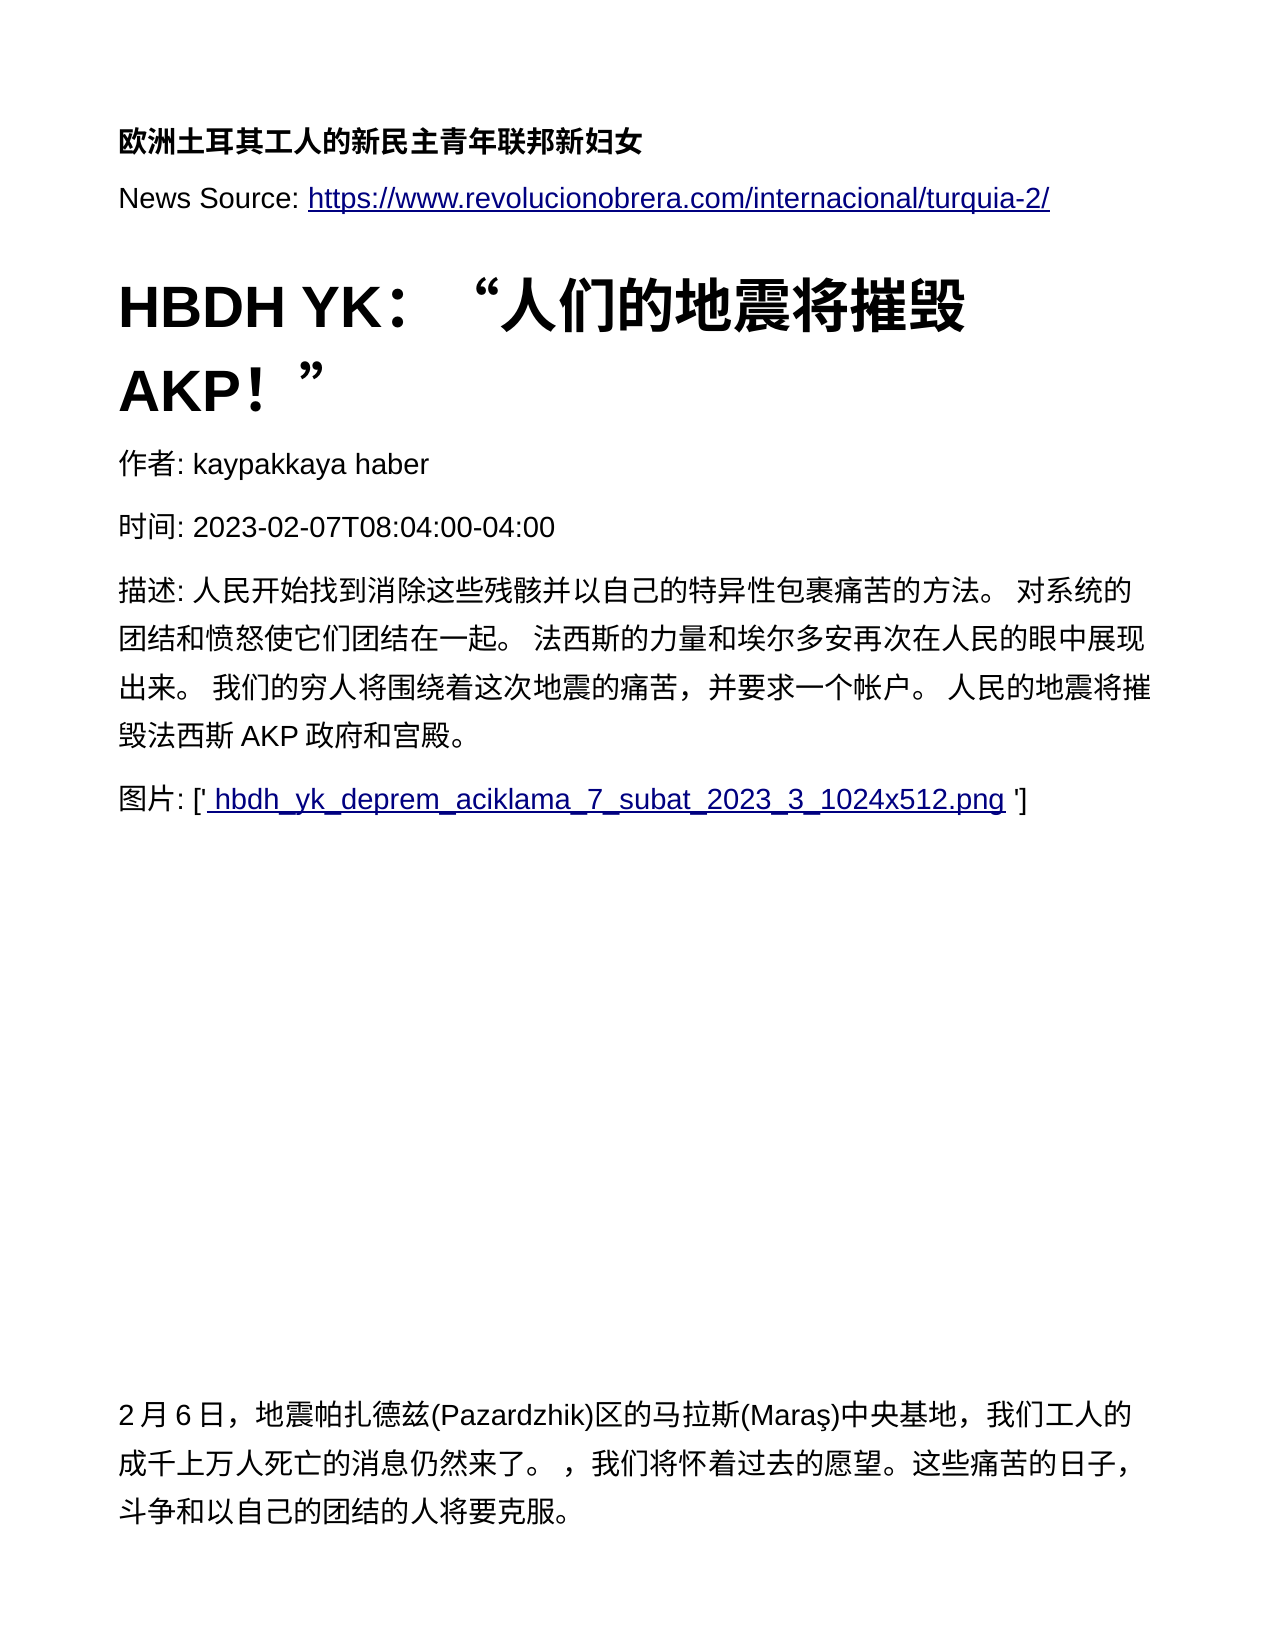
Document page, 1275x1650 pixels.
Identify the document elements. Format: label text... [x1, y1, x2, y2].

subtitle HBDH YK：“人们的地震将摧毁AKP！” [118, 259, 1157, 428]
text 2月6日，地震帕扎德兹(Pazardzhik)区的马拉斯(Maraş)中央基地，我们工人的成千上万人死亡的消息仍然来了。 ，我们将怀着过去的愿望。这些痛苦的日子，斗争和以自己的团结的人将要克服。 [118, 839, 1157, 1531]
text 图片: [' hbdh_yk_deprem_aciklama_7_subat_2023_3_1024x512.png '] [118, 776, 1157, 818]
text 欧洲土耳其工人的新民主青年联邦新妇女 [118, 118, 1157, 160]
text 时间: 2023-02-07T08:04:00-04:00 [118, 504, 1157, 546]
text News Source: https://www.revolucionobrera.com/internacional/turquia-2/ [118, 181, 1157, 215]
text 作者: kaypakkaya haber [118, 441, 1157, 483]
text 描述: 人民开始找到消除这些残骸并以自己的特异性包裹痛苦的方法。 对系统的团结和愤怒使它们团结在一起。 法西斯的力量和埃尔多安再次在人民的眼中展现出来。 我们的穷人将围绕着这次地震的痛苦，并要求一个帐户。 人民的地震将摧毁法西斯AKP政府和宫殿。 [118, 567, 1157, 755]
